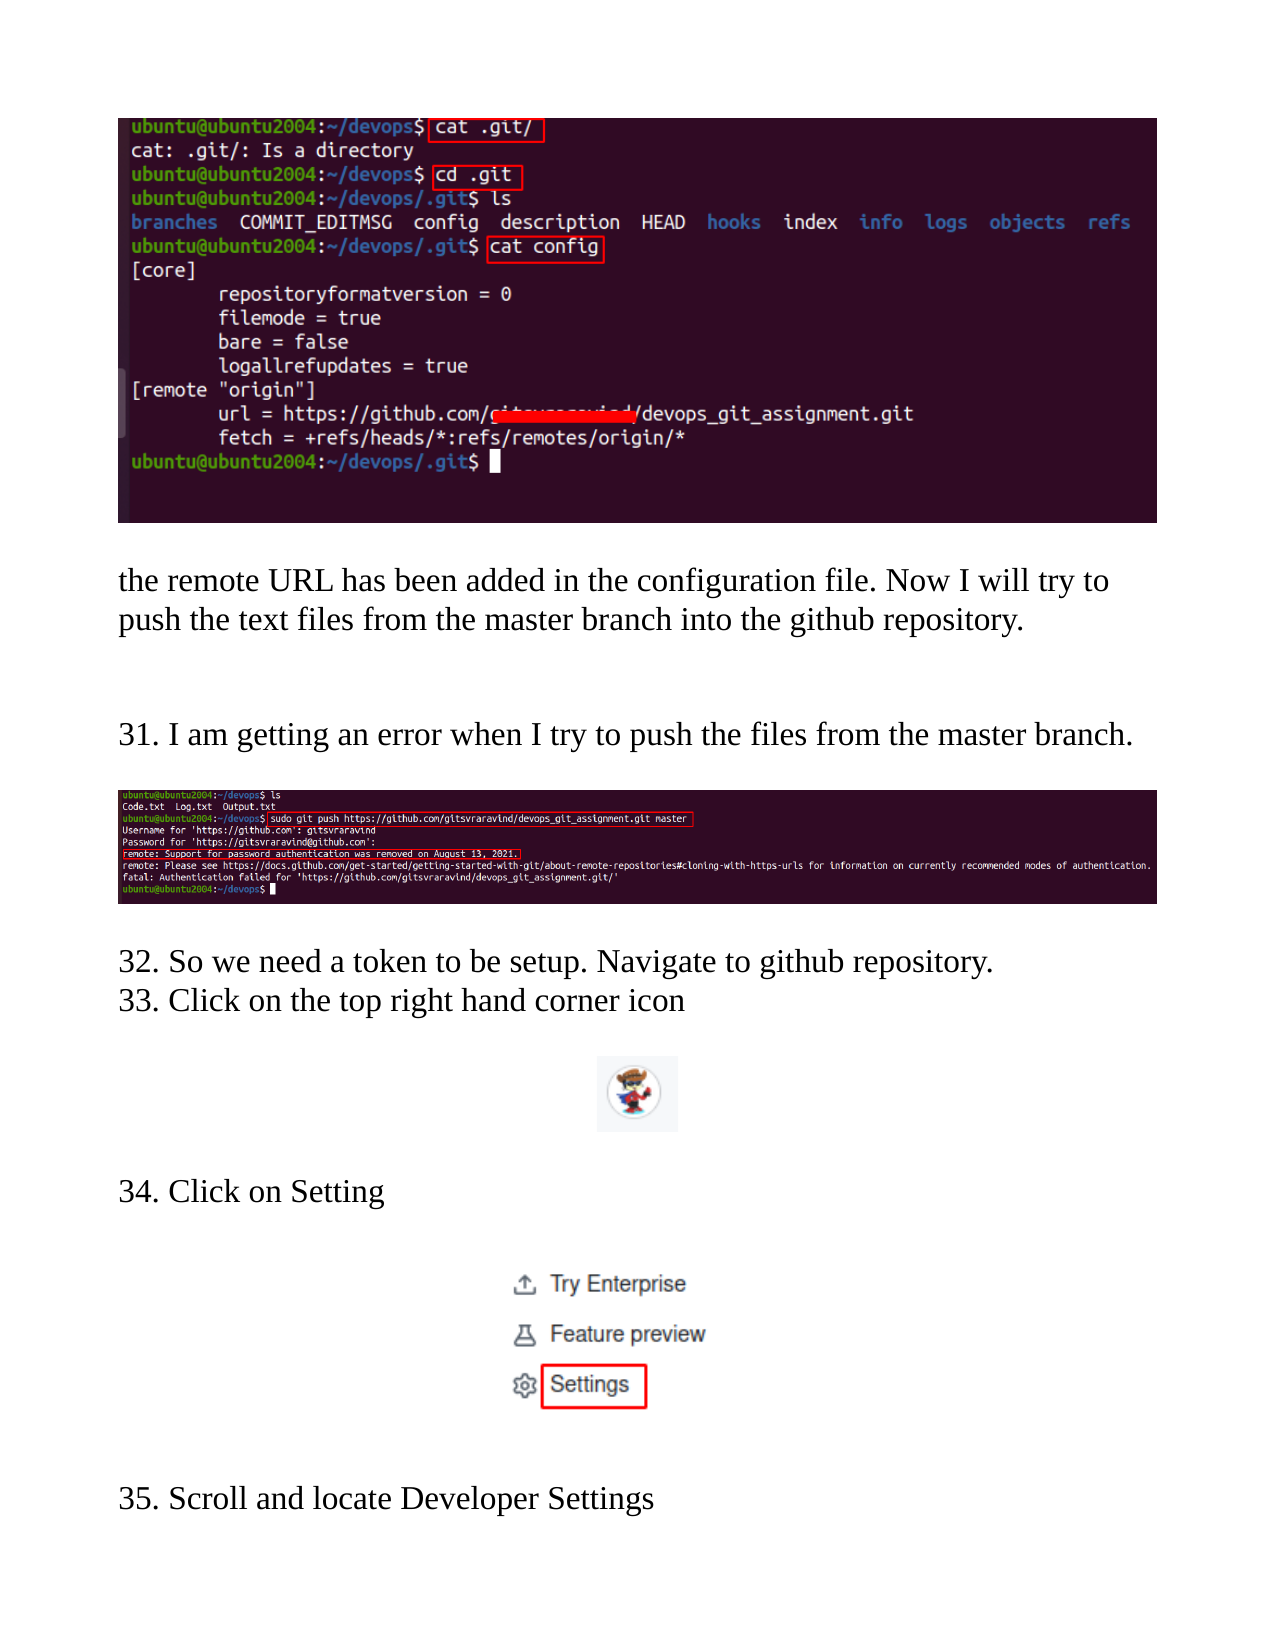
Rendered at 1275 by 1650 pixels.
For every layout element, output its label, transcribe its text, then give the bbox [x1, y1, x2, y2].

picture [118, 790, 1157, 904]
text 31. I am getting an error when I try to push the files from the master branch. [118, 714, 1157, 752]
picture [596, 1056, 679, 1132]
picture [497, 1248, 778, 1422]
picture [118, 118, 1157, 523]
text 34. Click on Setting [118, 1171, 1157, 1210]
text 35. Scroll and locate Developer Settings [118, 1478, 1157, 1516]
text 32. So we need a token to be setup. Navigate to github repository. [118, 941, 1157, 980]
text 33. Click on the top right hand corner icon [118, 980, 1157, 1018]
text the remote URL has been added in the configuration file. Now I will try to push the text files from the master branch into the github repository. [118, 561, 1157, 637]
